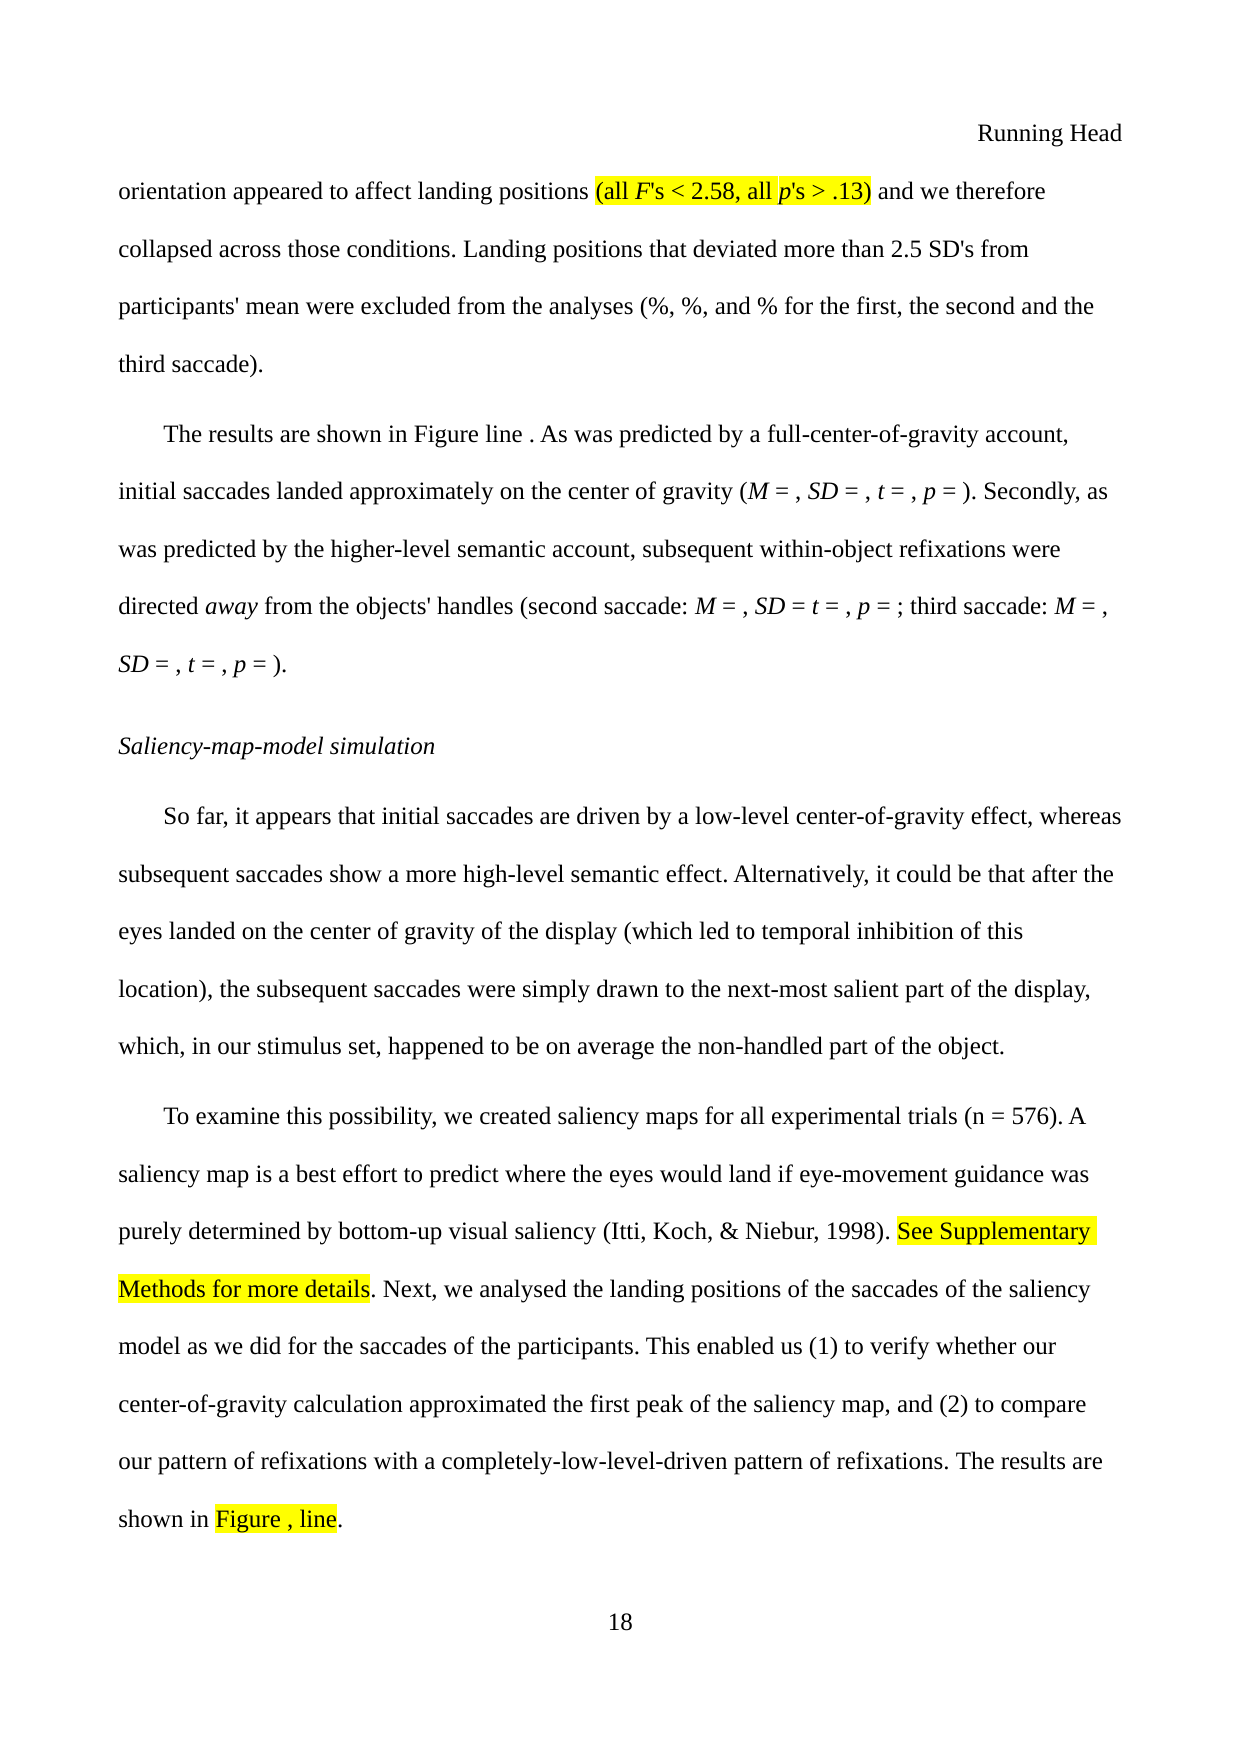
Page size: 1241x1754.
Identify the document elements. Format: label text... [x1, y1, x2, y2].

text To examine this possibility, we created saliency maps for all experimental trials (n = 576). A saliency map is a best effort to predict where the eyes would land if eye-movement guidance was purely determined by bottom-up visual saliency (Itti, Koch, & Niebur, 1998). See Supplementary Methods for more details. Next, we analysed the landing positions of the saccades of the saliency model as we did for the saccades of the participants. This enabled us (1) to verify whether our center-of-gravity calculation approximated the first peak of the saliency map, and (2) to compare our pattern of refixations with a completely-low-level-driven pattern of refixations. The results are shown in Figure , line. [118, 1101, 1122, 1533]
text orientation appeared to affect landing positions (all F's < 2.58, all p's > .13) and we therefore collapsed across those conditions. Landing positions that deviated more than 2.5 SD's from participants' mean were excluded from the analyses (%, %, and % for the first, the second and the third saccade). [118, 176, 1122, 378]
text So far, it appears that initial saccades are driven by a low-level center-of-gravity effect, whereas subsequent saccades show a more high-level semantic effect. Alternatively, it could be that after the eyes landed on the center of gravity of the display (which led to temporal inhibition of this location), the subsequent saccades were simply drawn to the next-most salient part of the display, which, in our stimulus set, happened to be on average the non-handled part of the object. [118, 801, 1122, 1060]
subtitle Saliency-map-model simulation [118, 731, 1122, 760]
text The results are shown in Figure line . As was predicted by a full-center-of-gravity account, initial saccades landed approximately on the center of gravity (M = , SD = , t = , p = ). Secondly, as was predicted by the higher-level semantic account, subsequent within-object refixations were directed away from the objects' handles (second saccade: M = , SD = t = , p = ; third saccade: M = , SD = , t = , p = ). [118, 419, 1122, 678]
